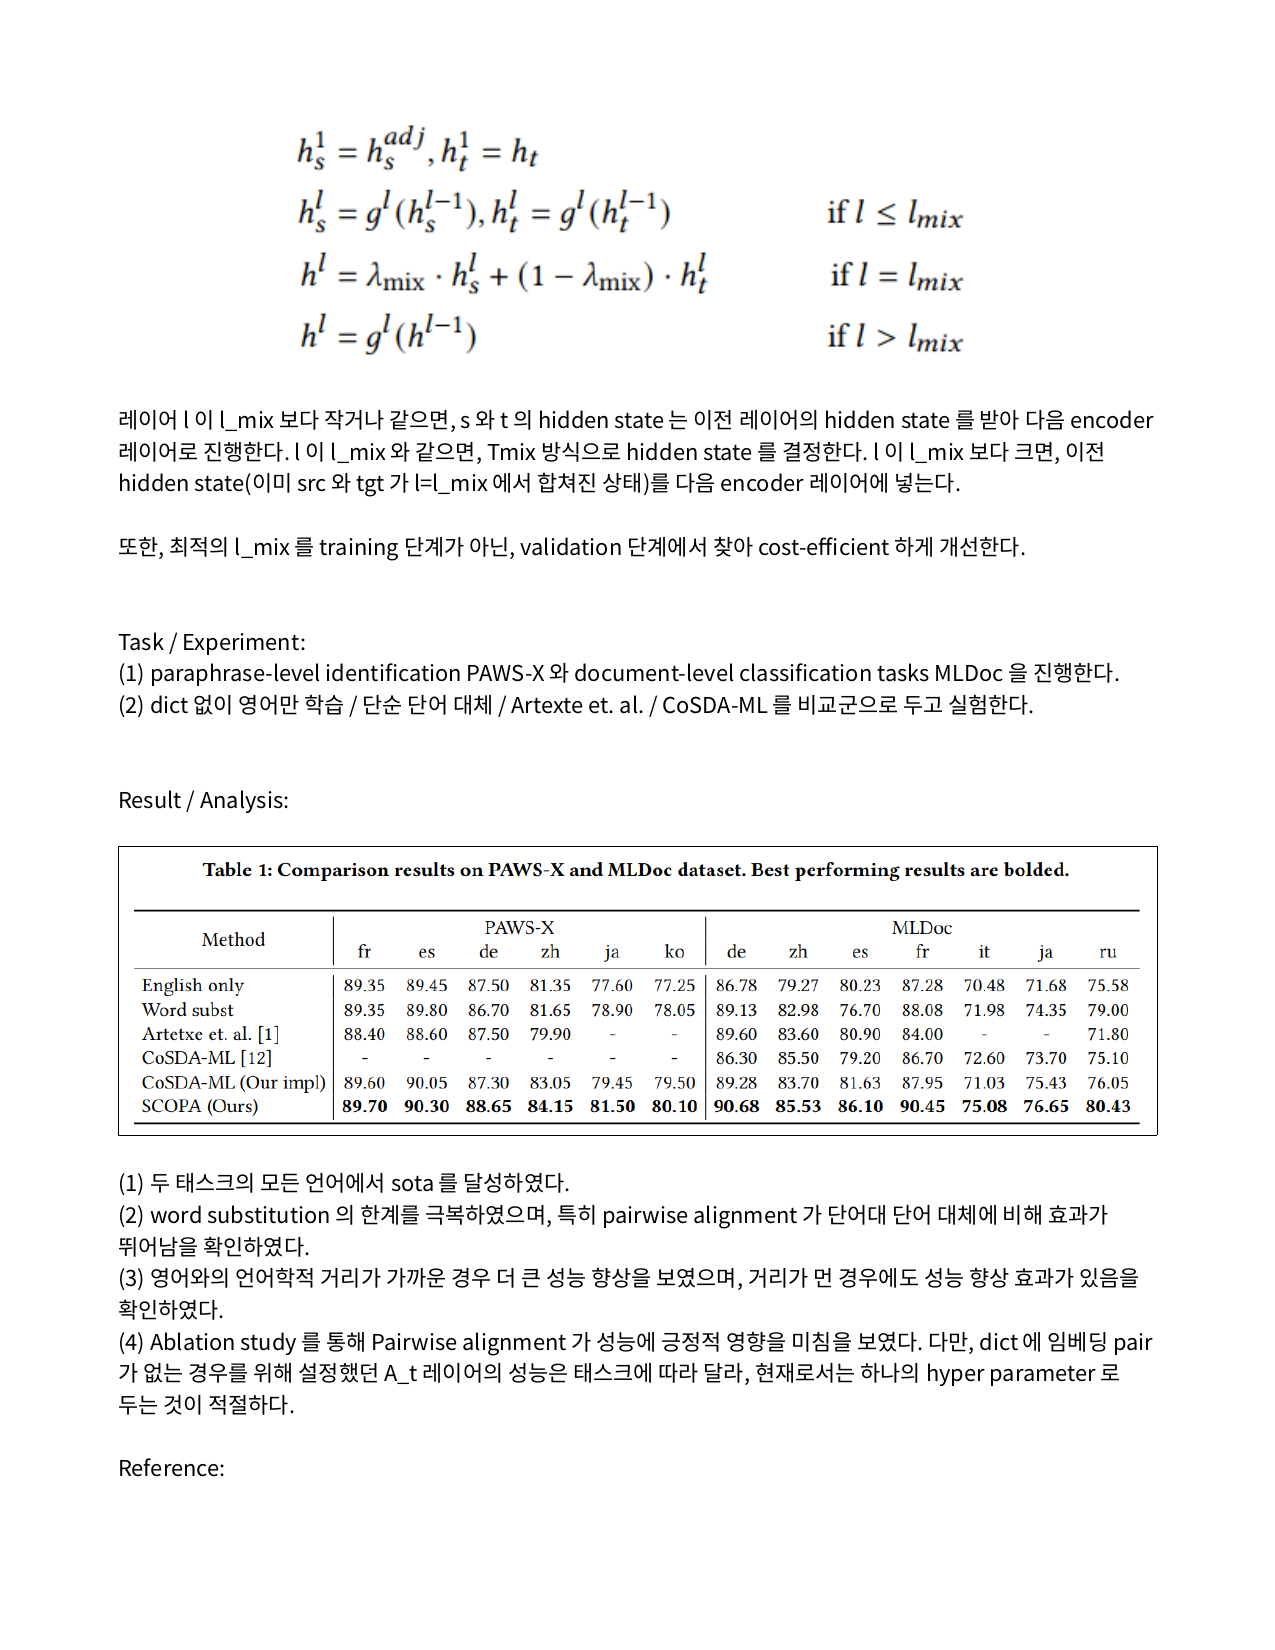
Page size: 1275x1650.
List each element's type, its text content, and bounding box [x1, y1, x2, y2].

text (1) 두 태스크의 모든 언어에서 sota를 달성하였다. [118, 1166, 1157, 1198]
text (4) Ablation study를 통해 Pairwise alignment가 성능에 긍정적 영향을 미침을 보였다. 다만, dict에 임베딩 pair가 없는 경우를 위해 설정했던 A_t 레이어의 성능은 태스크에 따라 달라, 현재로서는 하나의 hyper parameter로 두는 것이 적절하다. [118, 1325, 1157, 1420]
text (3) 영어와의 언어학적 거리가 가까운 경우 더 큰 성능 향상을 보였으며, 거리가 먼 경우에도 성능 향상 효과가 있음을 확인하였다. [118, 1261, 1157, 1325]
text 레이어 l이 l_mix보다 작거나 같으면, s와 t의 hidden state는 이전 레이어의 hidden state를 받아 다음 encoder 레이어로 진행한다. l이 l_mix와 같으면, Tmix 방식으로 hidden state를 결정한다. l이 l_mix보다 크면, 이전 hidden state(이미 src와 tgt가 l=l_mix에서 합쳐진 상태)를 다음 encoder 레이어에 넣는다. [118, 403, 1157, 498]
text (2) word substitution의 한계를 극복하였으며, 특히 pairwise alignment가 단어대 단어 대체에 비해 효과가 뛰어남을 확인하였다. [118, 1198, 1157, 1261]
text 또한, 최적의 l_mix를 training 단계가 아닌, validation 단계에서 찾아 cost-efficient하게 개선한다. [118, 529, 1157, 561]
text Task / Experiment: [118, 624, 1157, 656]
picture [121, 849, 1154, 1132]
text (1) paraphrase-level identification PAWS-X와 document-level classification tasks MLDoc을 진행한다. [118, 656, 1157, 688]
text (2) dict 없이 영어만 학습 / 단순 단어 대체 / Artexte et. al. / CoSDA-ML를 비교군으로 두고 실험한다. [118, 688, 1157, 719]
text Result / Analysis: [118, 783, 1157, 814]
picture [282, 118, 993, 372]
text Reference: [118, 1451, 1157, 1483]
